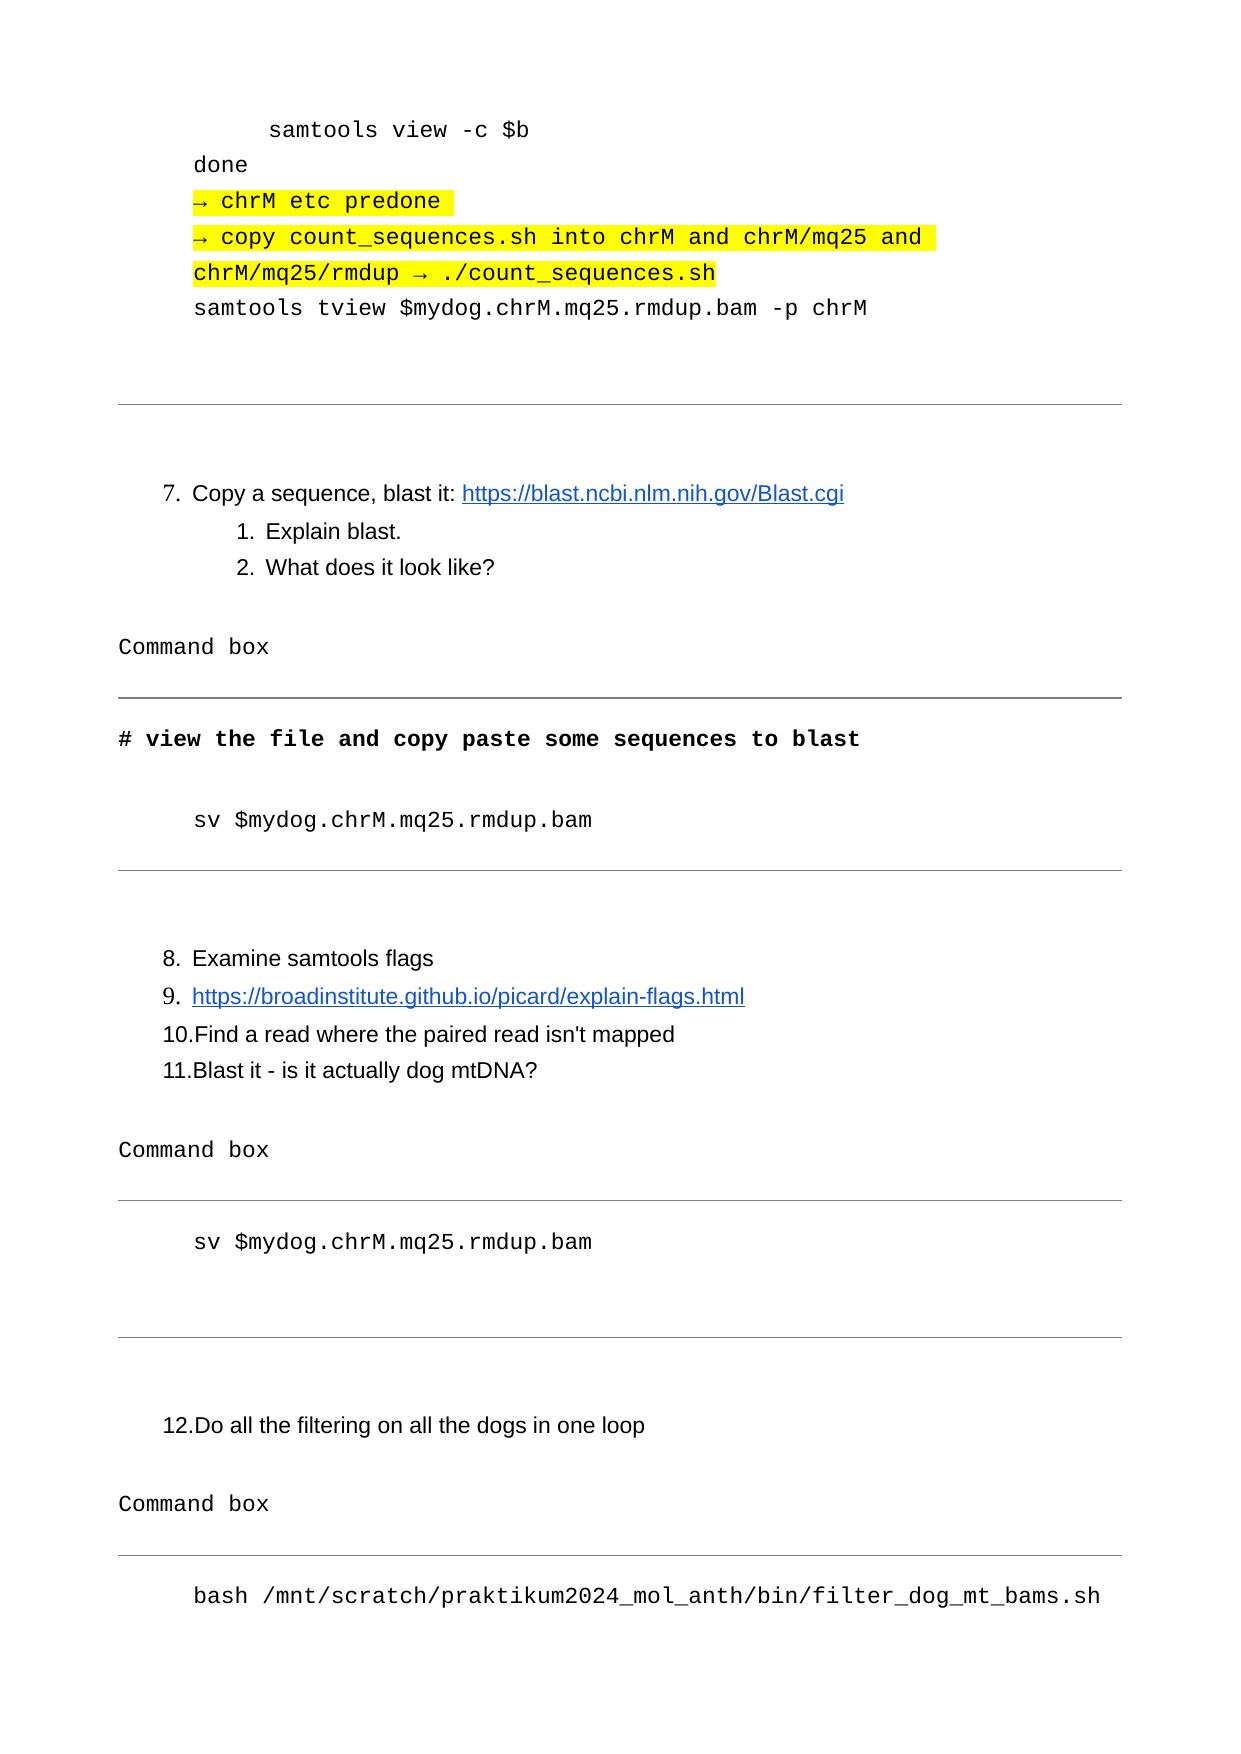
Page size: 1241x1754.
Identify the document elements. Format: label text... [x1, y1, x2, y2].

text → chrM etc predone [193, 189, 1122, 216]
list Blast it - is it actually dog mtDNA? [162, 1057, 1122, 1083]
list Find a read where the paired read isn't mapped [162, 1021, 1122, 1047]
text sv $mydog.chrM.mq25.rmdup.bam [118, 1230, 1122, 1256]
text Command box [118, 635, 1122, 661]
text Command box [118, 1138, 1122, 1164]
list What does it look like? [236, 554, 1122, 581]
text # view the file and copy paste some sequences to blast [118, 727, 1122, 753]
list Examine samtools flags [162, 945, 1122, 971]
text sv $mydog.chrM.mq25.rmdup.bam [118, 808, 1122, 834]
list https://broadinstitute.github.io/picard/explain-flags.html [162, 981, 1122, 1010]
text → copy count_sequences.sh into chrM and chrM/mq25 and chrM/mq25/rmdup → ./count_sequences.sh [193, 225, 1122, 287]
text samtools tview $mydog.chrM.mq25.rmdup.bam -p chrM [193, 297, 1122, 323]
list Copy a sequence, blast it: https://blast.ncbi.nlm.nih.gov/Blast.cgi [162, 478, 1122, 507]
text Command box [118, 1493, 1122, 1519]
list Explain blast. [236, 518, 1122, 544]
text done [193, 154, 1122, 180]
text samtools view -c $b [193, 118, 1122, 144]
list Do all the filtering on all the dogs in one loop [162, 1412, 1122, 1438]
text bash /mnt/scratch/praktikum2024_mol_anth/bin/filter_dog_mt_bams.sh [118, 1585, 1122, 1611]
